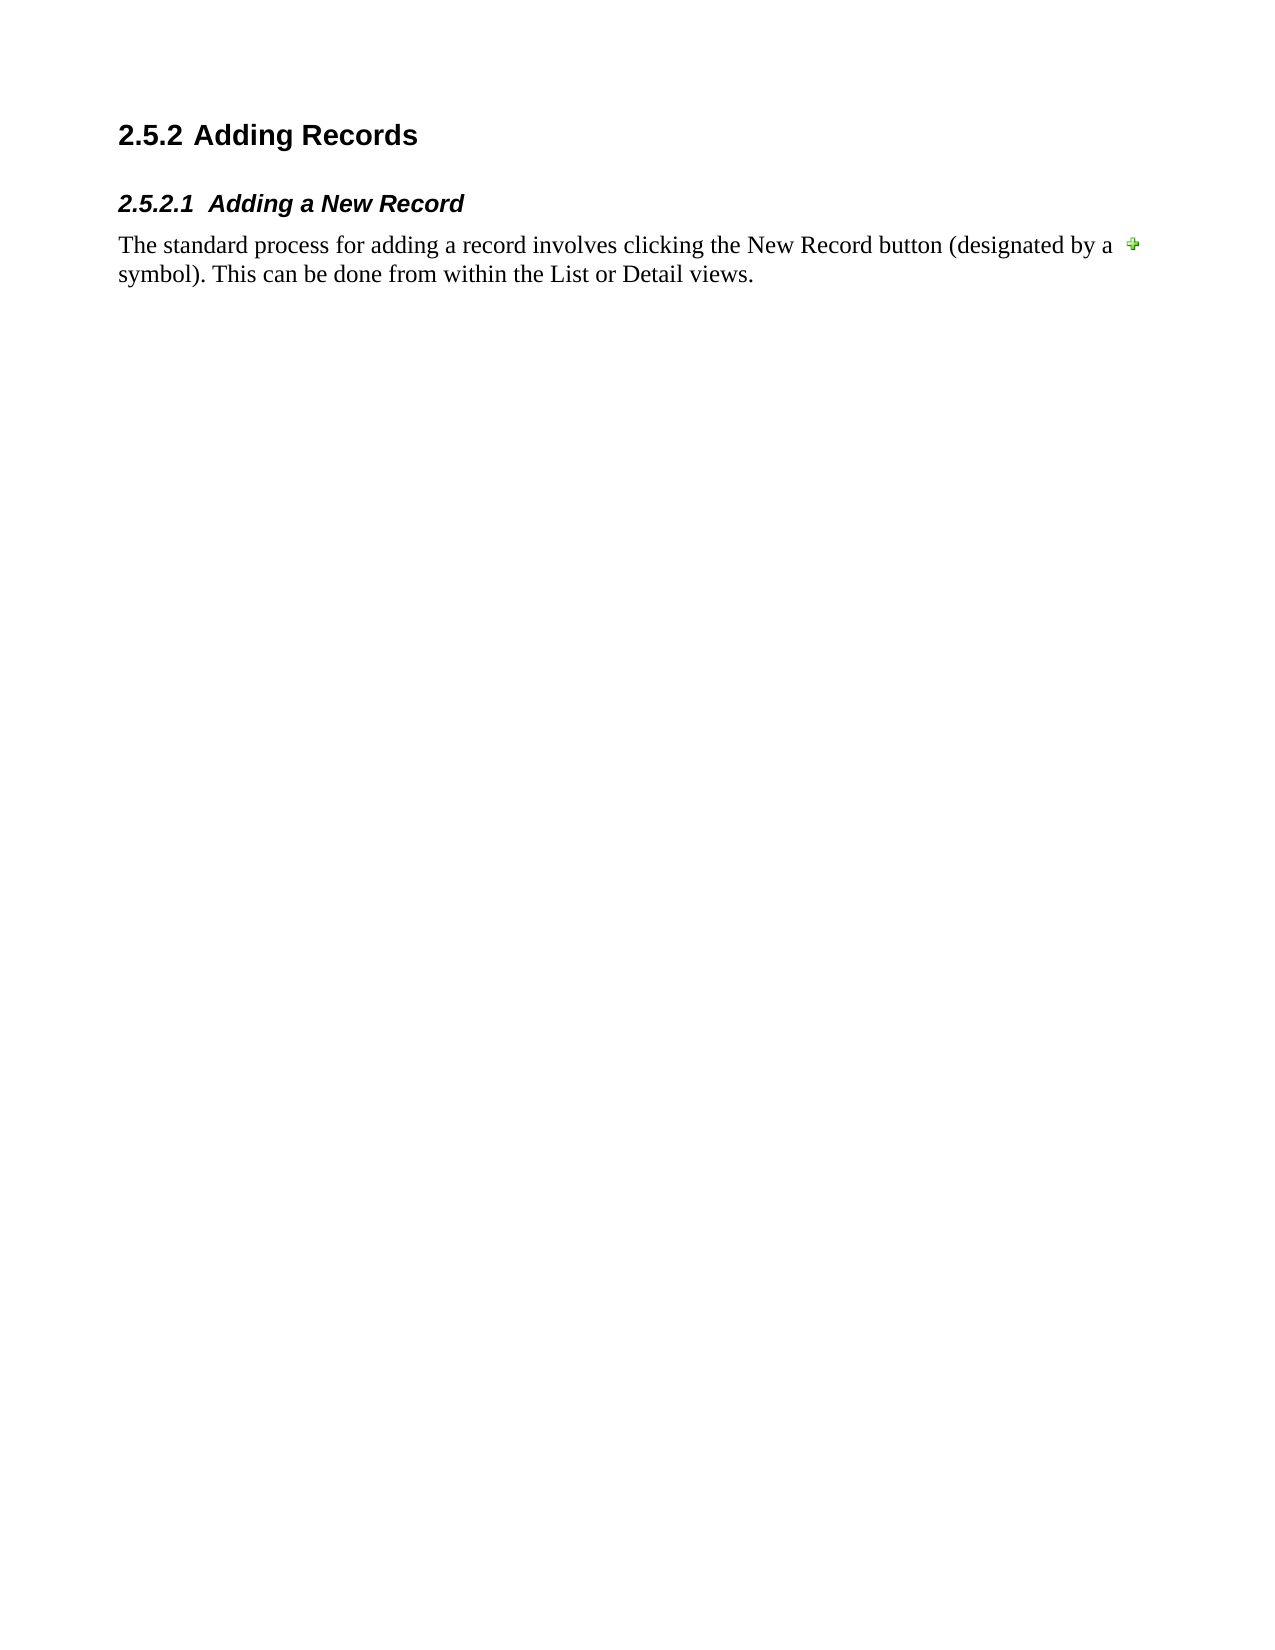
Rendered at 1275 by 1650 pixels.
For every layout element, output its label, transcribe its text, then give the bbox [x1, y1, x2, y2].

picture [1119, 232, 1147, 257]
subtitle Adding a New Record [118, 189, 1157, 218]
subtitle Adding Records [118, 118, 1157, 152]
text The standard process for adding a record involves clicking the New Record button (designated by a symbol). This can be done from within the List or Detail views. [118, 230, 1157, 288]
